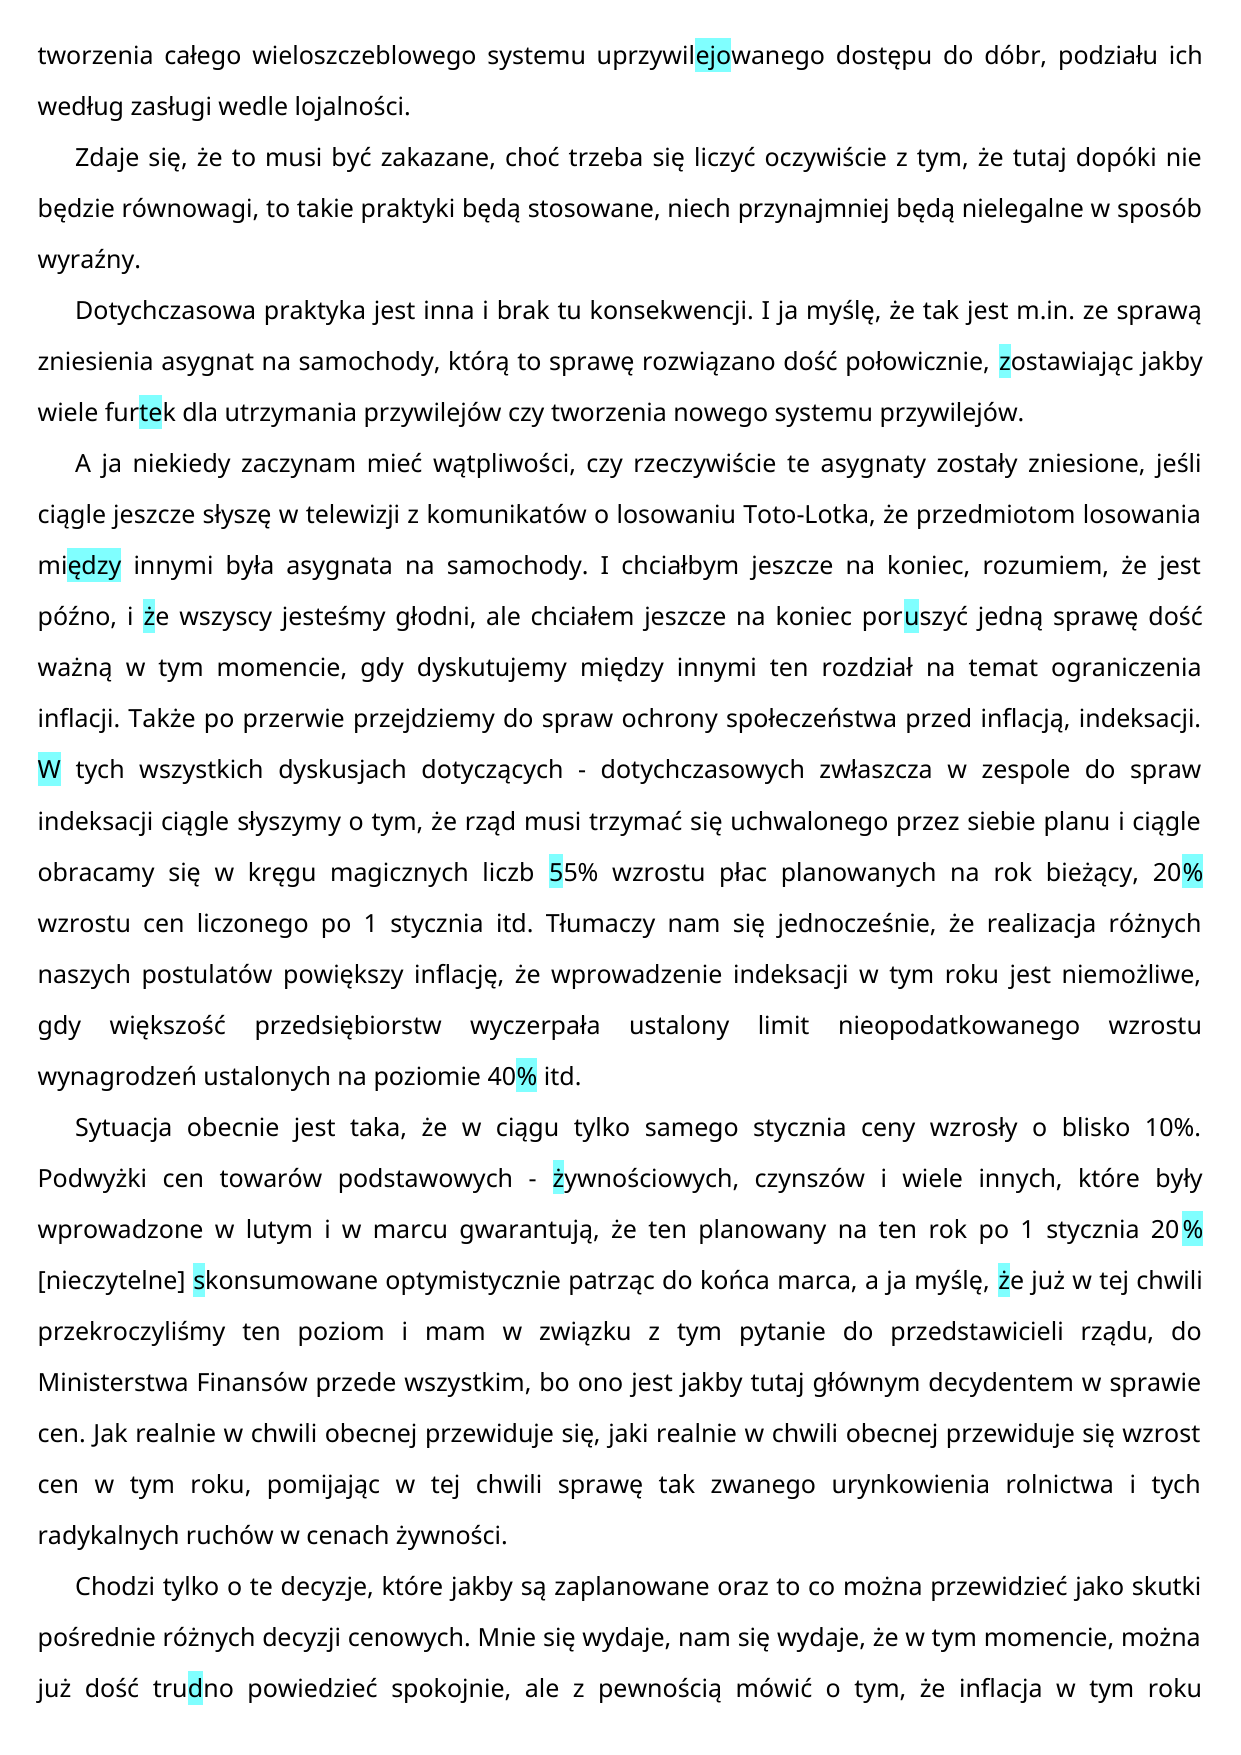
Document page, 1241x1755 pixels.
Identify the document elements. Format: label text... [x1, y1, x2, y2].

text Chodzi tylko o te decyzje, które jakby są zaplanowane oraz to co można przewidzieć jako skutki pośrednie różnych decyzji cenowych. Mnie się wydaje, nam się wydaje, że w tym momencie, można już dość trudno powiedzieć spokojnie, ale z pewnością mówić o tym, że inflacja w tym roku [37, 1569, 1203, 1705]
text tworzenia całego wieloszczeblowego systemu uprzywilejowanego dostępu do dóbr, podziału ich według zasługi wedle lojalności. [37, 37, 1203, 123]
text A ja niekiedy zaczynam mieć wątpliwości, czy rzeczywiście te asygnaty zostały zniesione, jeśli ciągle jeszcze słyszę w telewizji z komunikatów o losowaniu Toto-Lotka, że przedmiotom losowania między innymi była asygnata na samochody. I chciałbym jeszcze na koniec, rozumiem, że jest późno, i że wszyscy jesteśmy głodni, ale chciałem jeszcze na koniec poruszyć jedną sprawę dość ważną w tym momencie, gdy dyskutujemy między innymi ten rozdział na temat ograniczenia inflacji. Także po przerwie przejdziemy do spraw ochrony społeczeństwa przed inflacją, indeksacji. W tych wszystkich dyskusjach dotyczących - dotychczasowych zwłaszcza w zespole do spraw indeksacji ciągle słyszymy o tym, że rząd musi trzymać się uchwalonego przez siebie planu i ciągle obracamy się w kręgu magicznych liczb 55% wzrostu płac planowanych na rok bieżący, 20% wzrostu cen liczonego po 1 stycznia itd. Tłumaczy nam się jednocześnie, że realizacja różnych naszych postulatów powiększy inflację, że wprowadzenie indeksacji w tym roku jest niemożliwe, gdy większość przedsiębiorstw wyczerpała ustalony limit nieopodatkowanego wzrostu wynagrodzeń ustalonych na poziomie 40% itd. [37, 446, 1203, 1092]
text Sytuacja obecnie jest taka, że w ciągu tylko samego stycznia ceny wzrosły o blisko 10%. Podwyżki cen towarów podstawowych - żywnościowych, czynszów i wiele innych, które były wprowadzone w lutym i w marcu gwarantują, że ten planowany na ten rok po 1 stycznia 20% [nieczytelne] skonsumowane optymistycznie patrząc do końca marca, a ja myślę, że już w tej chwili przekroczyliśmy ten poziom i mam w związku z tym pytanie do przedstawicieli rządu, do Ministerstwa Finansów przede wszystkim, bo ono jest jakby tutaj głównym decydentem w sprawie cen. Jak realnie w chwili obecnej przewiduje się, jaki realnie w chwili obecnej przewiduje się wzrost cen w tym roku, pomijając w tej chwili sprawę tak zwanego urynkowienia rolnictwa i tych radykalnych ruchów w cenach żywności. [37, 1109, 1203, 1552]
text Zdaje się, że to musi być zakazane, choć trzeba się liczyć oczywiście z tym, że tutaj dopóki nie będzie równowagi, to takie praktyki będą stosowane, niech przynajmniej będą nielegalne w sposób wyraźny. [37, 139, 1203, 276]
text Dotychczasowa praktyka jest inna i brak tu konsekwencji. I ja myślę, że tak jest m.in. ze sprawą zniesienia asygnat na samochody, którą to sprawę rozwiązano dość połowicznie, zostawiając jakby wiele furtek dla utrzymania przywilejów czy tworzenia nowego systemu przywilejów. [37, 293, 1203, 429]
